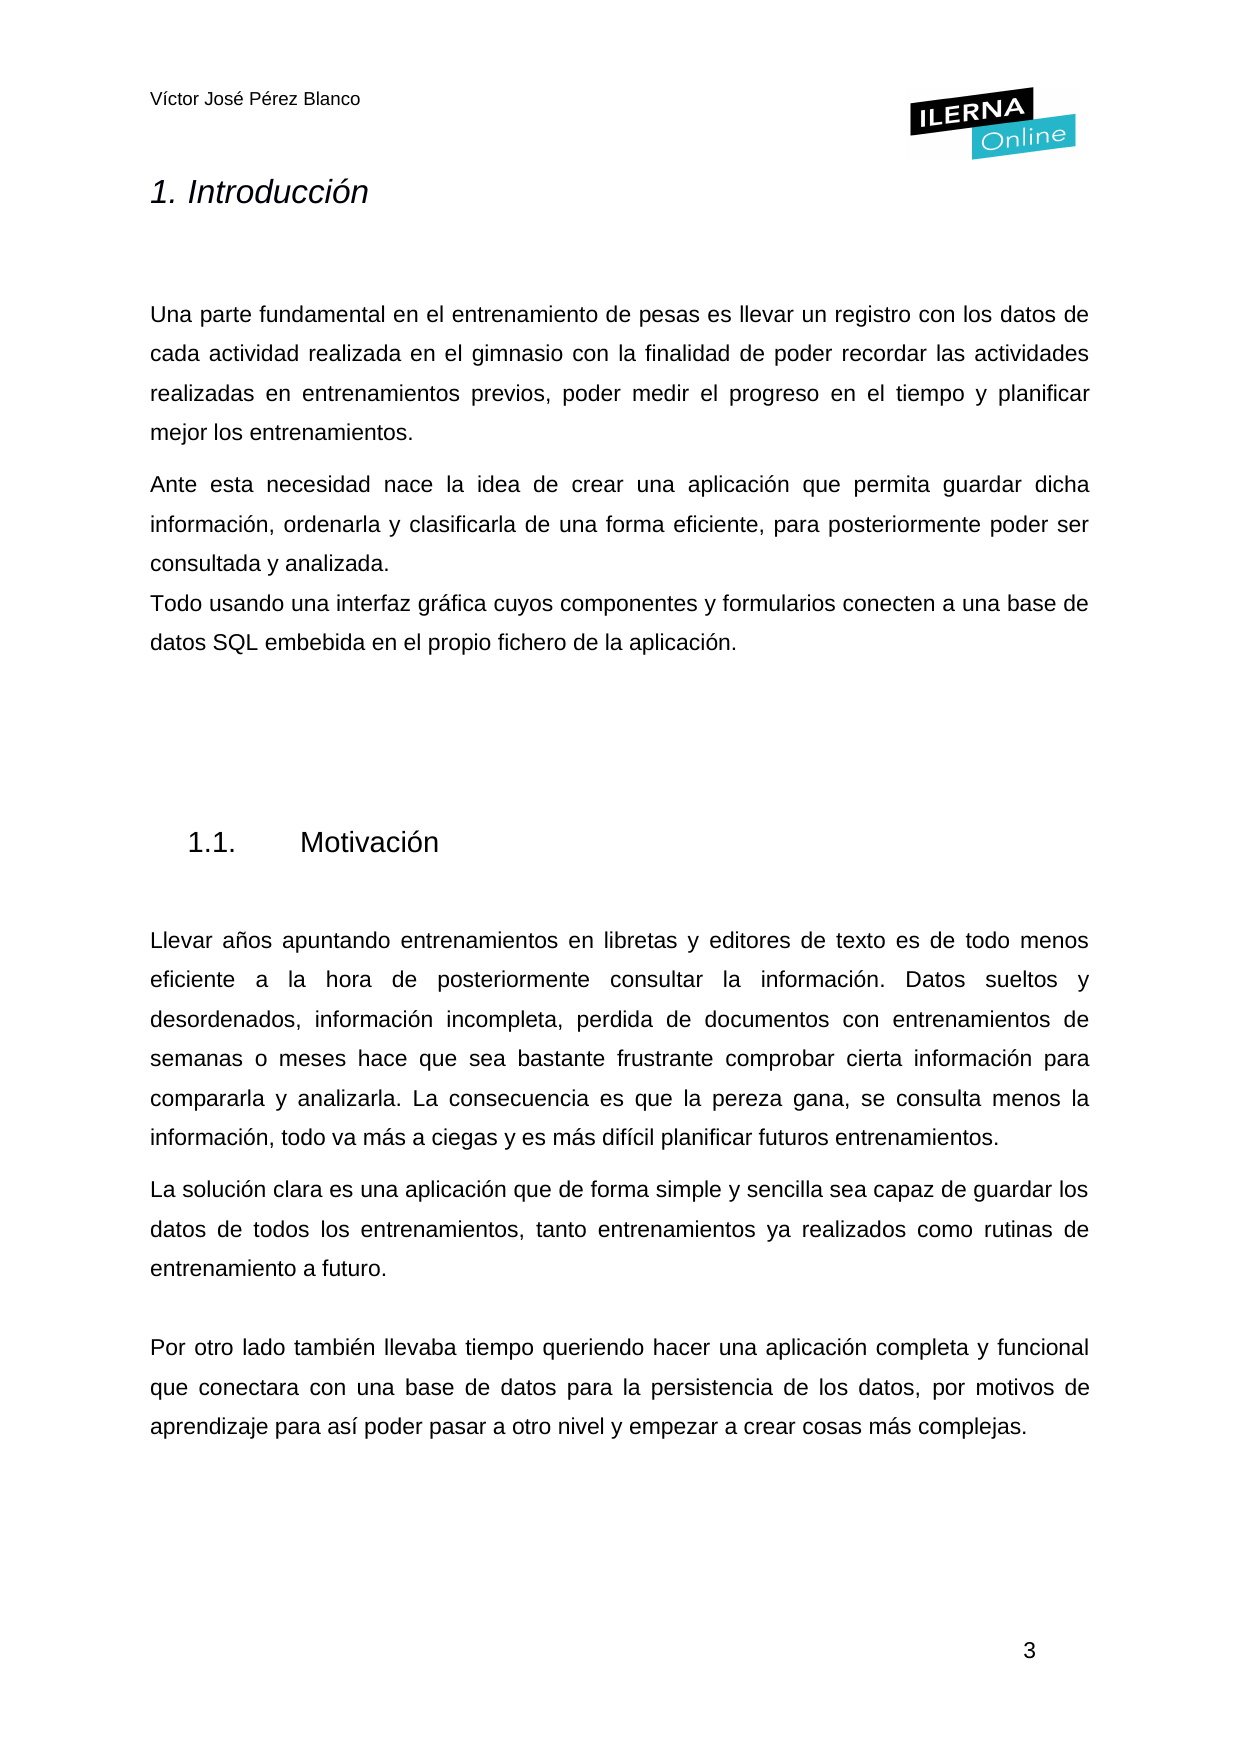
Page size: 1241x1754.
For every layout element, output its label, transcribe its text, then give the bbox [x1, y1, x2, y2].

text Una parte fundamental en el entrenamiento de pesas es llevar un registro con los datos de cada actividad realizada en el gimnasio con la finalidad de poder recordar las actividades realizadas en entrenamientos previos, poder medir el progreso en el tiempo y planificar mejor los entrenamientos. [150, 301, 1090, 446]
text Llevar años apuntando entrenamientos en libretas y editores de texto es de todo menos eficiente a la hora de posteriormente consultar la información. Datos sueltos y desordenados, información incompleta, perdida de documentos con entrenamientos de semanas o meses hace que sea bastante frustrante comprobar cierta información para compararla y analizarla. La consecuencia es que la pereza gana, se consulta menos la información, todo va más a ciegas y es más difícil planificar futuros entrenamientos. [150, 927, 1090, 1151]
text Ante esta necesidad nace la idea de crear una aplicación que permita guardar dicha información, ordenarla y clasificarla de una forma eficiente, para posteriormente poder ser consultada y analizada. [150, 471, 1090, 577]
subtitle Introducción [150, 172, 1090, 211]
subtitle Motivación [187, 825, 1090, 858]
text Por otro lado también llevaba tiempo queriendo hacer una aplicación completa y funcional que conectara con una base de datos para la persistencia de los datos, por motivos de aprendizaje para así poder pasar a otro nivel y empezar a crear cosas más complejas. [150, 1334, 1090, 1439]
picture [905, 87, 1082, 160]
text Todo usando una interfaz gráfica cuyos componentes y formularios conecten a una base de datos SQL embebida en el propio fichero de la aplicación. [150, 590, 1090, 656]
text La solución clara es una aplicación que de forma simple y sencilla sea capaz de guardar los datos de todos los entrenamientos, tanto entrenamientos ya realizados como rutinas de entrenamiento a futuro. [150, 1176, 1090, 1282]
